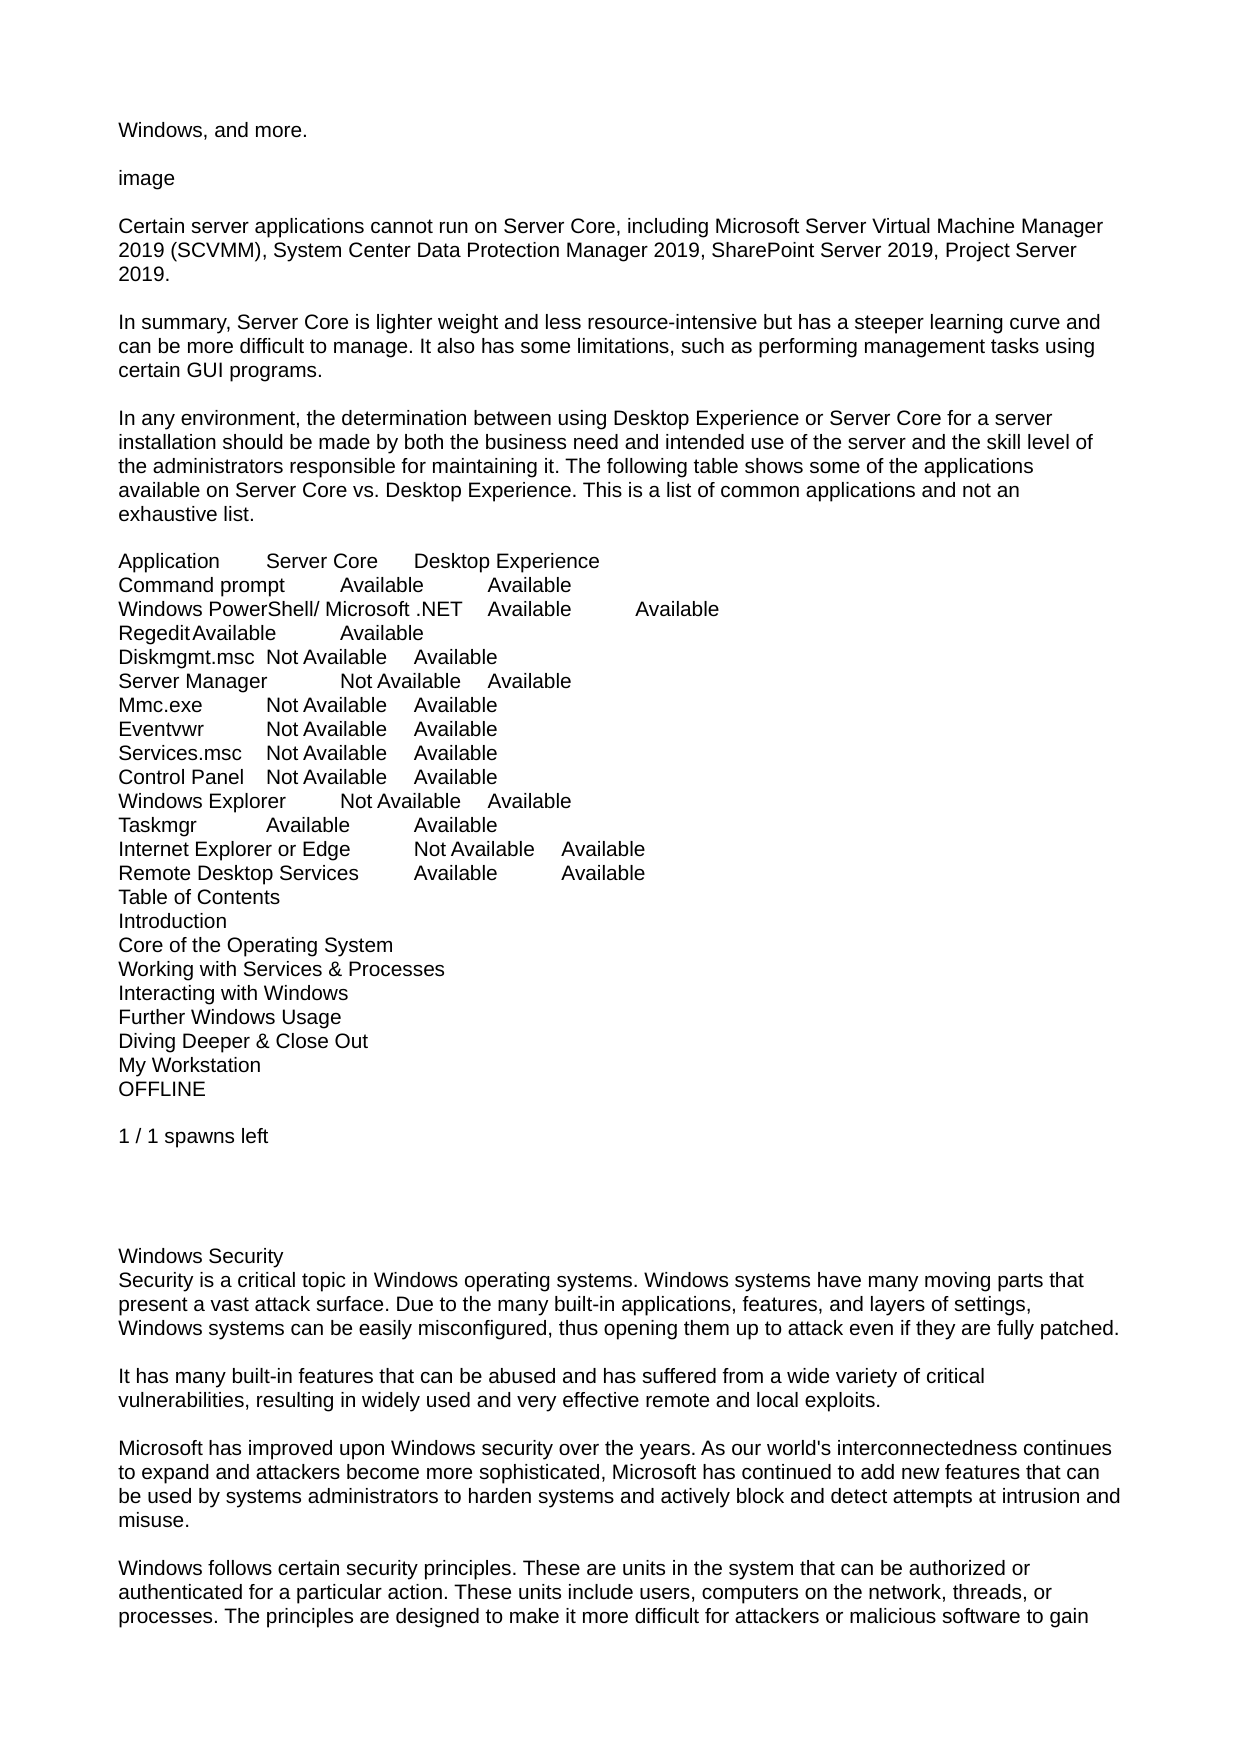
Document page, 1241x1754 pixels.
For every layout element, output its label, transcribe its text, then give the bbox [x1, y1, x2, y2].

text Further Windows Usage [118, 1004, 1122, 1028]
text In any environment, the determination between using Desktop Experience or Server Core for a server installation should be made by both the business need and intended use of the server and the skill level of the administrators responsible for maintaining it. The following table shows some of the applications available on Server Core vs. Desktop Experience. This is a list of common applications and not an exhaustive list. [118, 406, 1122, 525]
text Core of the Operating System [118, 933, 1122, 957]
text Server Manager Not Available Available [118, 669, 1122, 693]
text Diving Deeper & Close Out [118, 1028, 1122, 1052]
text Remote Desktop Services Available Available [118, 861, 1122, 885]
text Microsoft has improved upon Windows security over the years. As our world's interconnectedness continues to expand and attackers become more sophisticated, Microsoft has continued to add new features that can be used by systems administrators to harden systems and actively block and detect attempts at intrusion and misuse. [118, 1436, 1122, 1532]
text Taskmgr Available Available [118, 813, 1122, 837]
text Regedit Available Available [118, 621, 1122, 645]
text Certain server applications cannot run on Server Core, including Microsoft Server Virtual Machine Manager 2019 (SCVMM), System Center Data Protection Manager 2019, SharePoint Server 2019, Project Server 2019. [118, 214, 1122, 286]
text Eventvwr Not Available Available [118, 717, 1122, 741]
text In summary, Server Core is lighter weight and less resource-intensive but has a steeper learning curve and can be more difficult to manage. It also has some limitations, such as performing management tasks using certain GUI programs. [118, 310, 1122, 382]
text 1 / 1 spawns left [118, 1124, 1122, 1148]
text Internet Explorer or Edge Not Available Available [118, 837, 1122, 861]
text Table of Contents [118, 885, 1122, 909]
text My Workstation [118, 1052, 1122, 1076]
text image [118, 166, 1122, 190]
text Application Server Core Desktop Experience [118, 549, 1122, 573]
text Interacting with Windows [118, 981, 1122, 1004]
text OFFLINE [118, 1076, 1122, 1100]
text Windows Explorer Not Available Available [118, 789, 1122, 813]
text Diskmgmt.msc Not Available Available [118, 645, 1122, 669]
text Services.msc Not Available Available [118, 741, 1122, 765]
text Windows Security [118, 1244, 1122, 1268]
text Windows follows certain security principles. These are units in the system that can be authorized or authenticated for a particular action. These units include users, computers on the network, threads, or processes. The principles are designed to make it more difficult for attackers or malicious software to gain [118, 1556, 1122, 1627]
text Command prompt Available Available [118, 573, 1122, 597]
text Windows PowerShell/ Microsoft .NET Available Available [118, 597, 1122, 621]
text Introduction [118, 909, 1122, 933]
text Windows, and more. [118, 118, 1122, 142]
text Control Panel Not Available Available [118, 765, 1122, 789]
text Security is a critical topic in Windows operating systems. Windows systems have many moving parts that present a vast attack surface. Due to the many built-in applications, features, and layers of settings, Windows systems can be easily misconfigured, thus opening them up to attack even if they are fully patched. [118, 1268, 1122, 1340]
text It has many built-in features that can be abused and has suffered from a wide variety of critical vulnerabilities, resulting in widely used and very effective remote and local exploits. [118, 1364, 1122, 1412]
text Working with Services & Processes [118, 957, 1122, 981]
text Mmc.exe Not Available Available [118, 693, 1122, 717]
